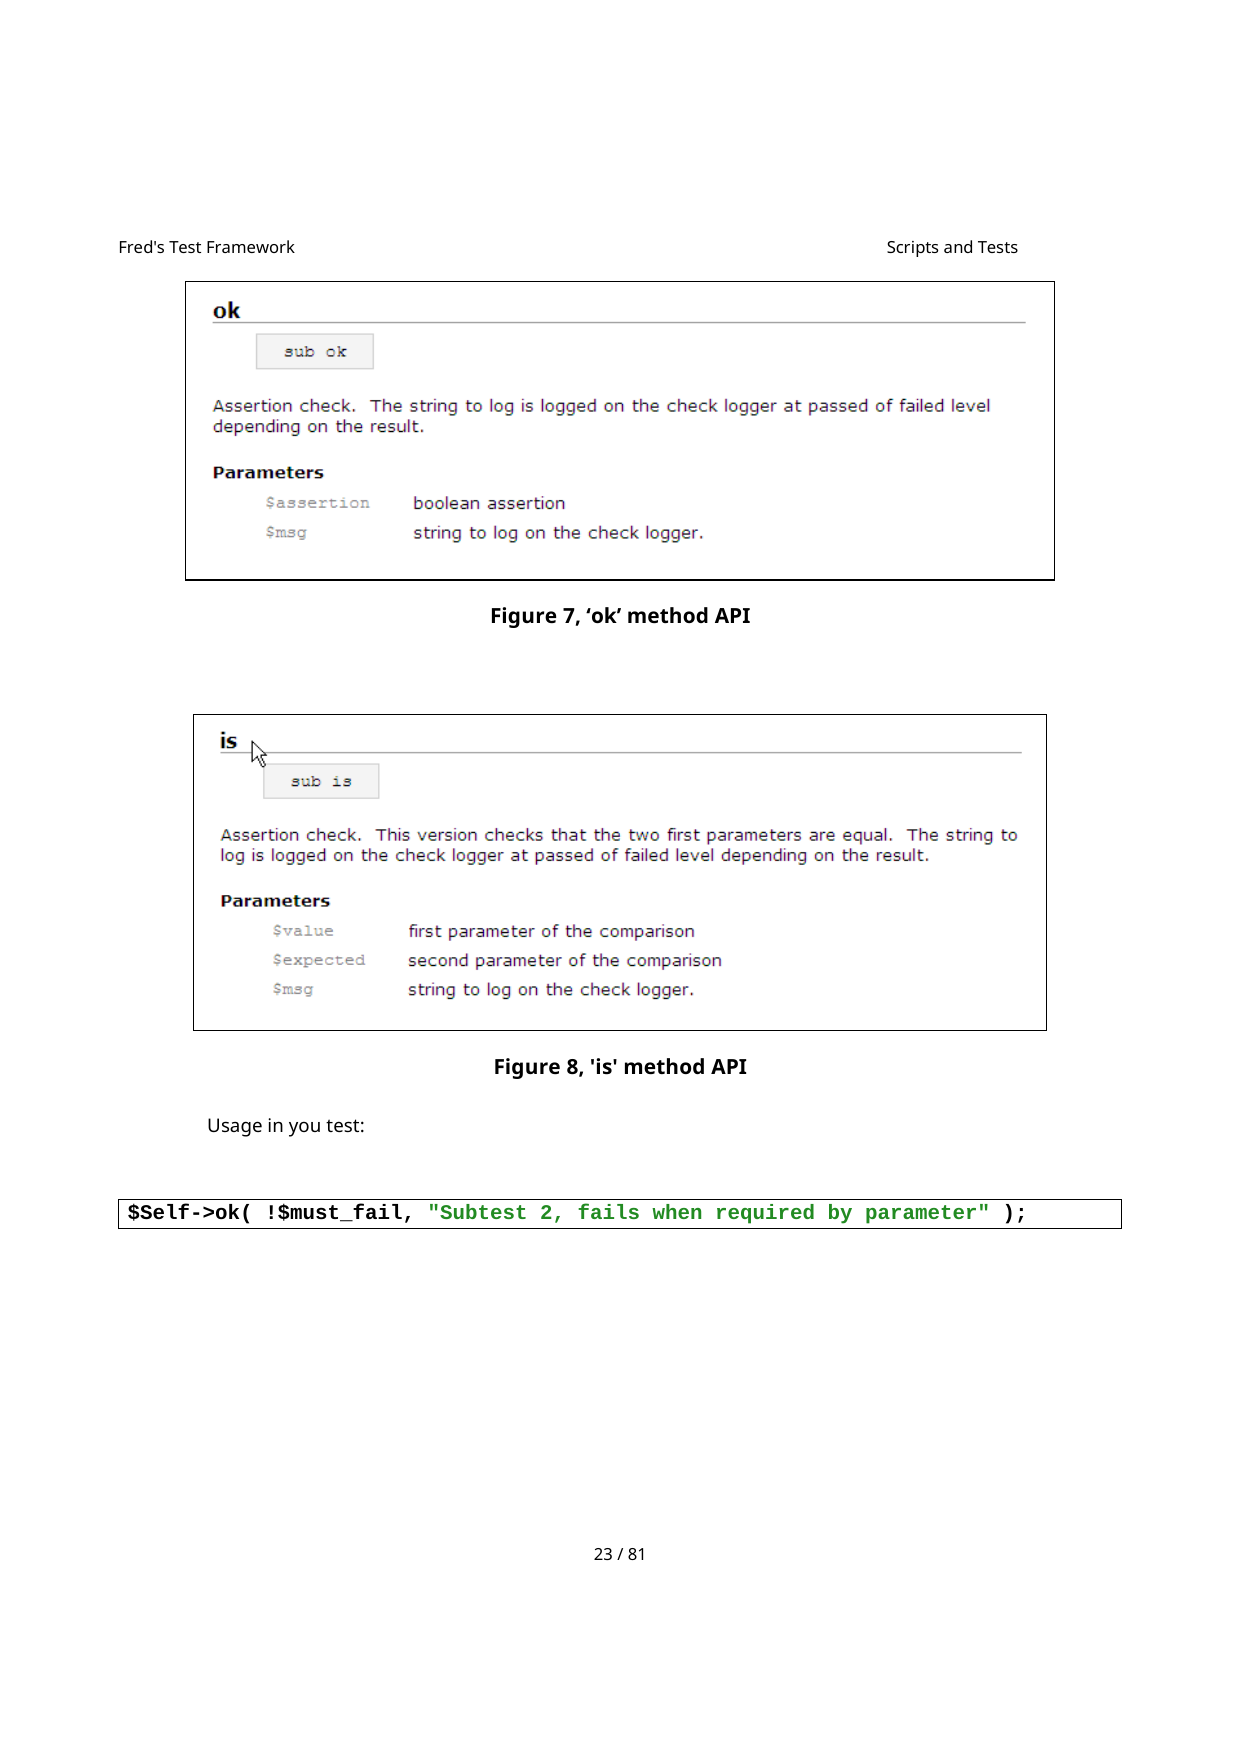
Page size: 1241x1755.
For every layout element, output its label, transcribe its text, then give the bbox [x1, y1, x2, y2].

picture [209, 723, 1031, 1022]
picture [201, 290, 1039, 572]
text Usage in you test: [207, 1112, 1122, 1138]
text $Self->ok( !$must_fail, "Subtest 2, fails when required by parameter" ); [119, 1200, 1121, 1228]
text Figure 7, ‘ok’ method API [118, 601, 1122, 630]
text Figure 8, 'is' method API [118, 1052, 1122, 1080]
